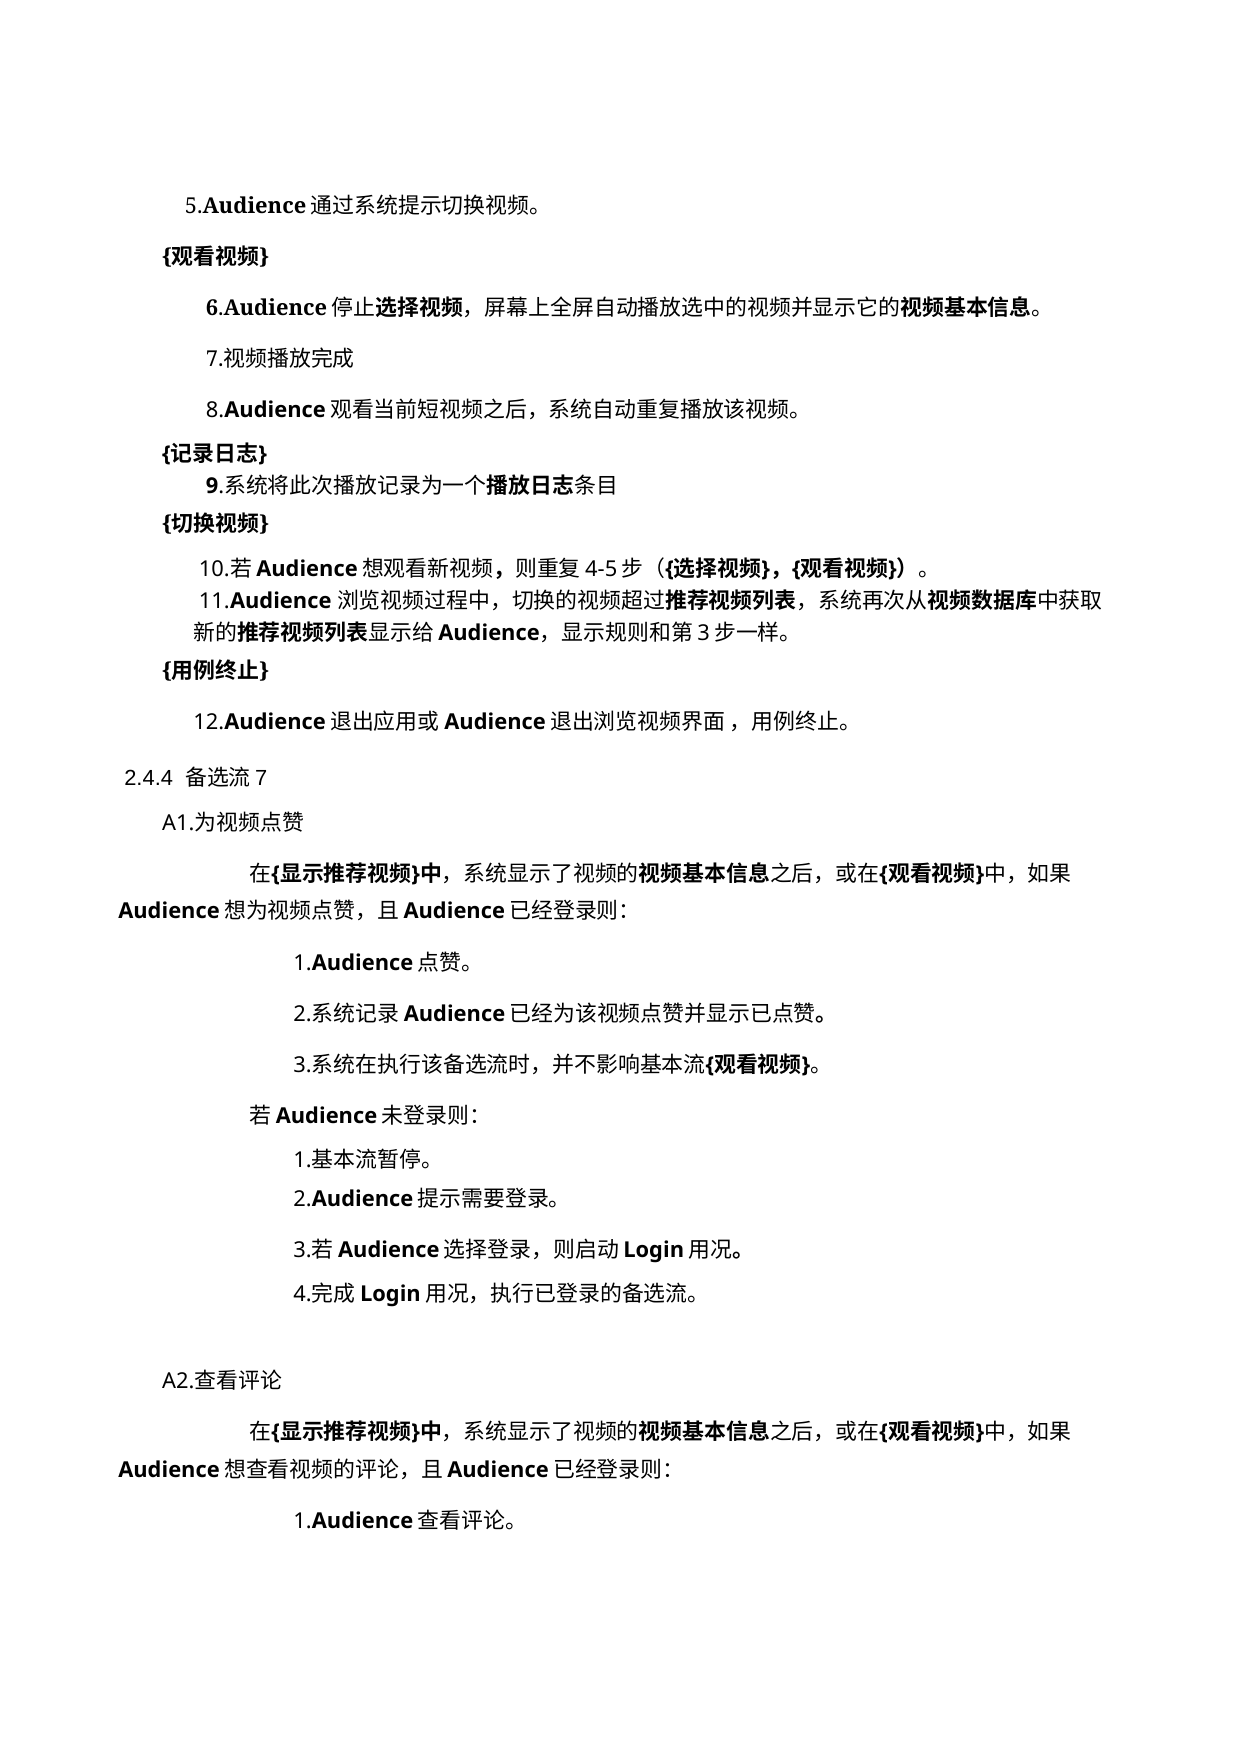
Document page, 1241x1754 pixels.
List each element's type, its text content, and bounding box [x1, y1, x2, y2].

text 2.系统记录Audience已经为该视频点赞并显示已点赞。 [118, 996, 1122, 1027]
text 3.若Audience选择登录，则启动Login用况。 [118, 1232, 1122, 1263]
text {切换视频} [118, 506, 1122, 538]
list 10.若Audience想观看新视频，则重复4-5步（{选择视频}，{观看视频}）。 [156, 551, 1122, 583]
text 5.Audience通过系统提示切换视频。 [118, 188, 1122, 219]
text 4.完成Login用况，执行已登录的备选流。 [118, 1276, 1122, 1308]
text {观看视频} [118, 239, 1122, 270]
text {用例终止} [118, 653, 1122, 684]
text 6.Audience停止选择视频，屏幕上全屏自动播放选中的视频并显示它的视频基本信息。 [118, 290, 1122, 321]
text 在{显示推荐视频}中，系统显示了视频的视频基本信息之后，或在{观看视频}中，如果 Audience想为视频点赞，且Audience已经登录则： [118, 856, 1122, 925]
text {记录日志} [118, 436, 1122, 468]
text 若Audience未登录则： [118, 1098, 1122, 1129]
list 12.Audience退出应用或 Audience退出浏览视频界面 ，用例终止。 [156, 704, 1122, 736]
text 8.Audience观看当前短视频之后，系统自动重复播放该视频。 [118, 392, 1122, 423]
text 2.Audience提示需要登录。 [118, 1181, 1122, 1212]
text 1.基本流暂停。 [118, 1142, 1122, 1174]
text 1.Audience查看评论。 [118, 1503, 1122, 1535]
text 在{显示推荐视频}中，系统显示了视频的视频基本信息之后，或在{观看视频}中，如果 Audience想查看视频的评论，且Audience已经登录则： [118, 1414, 1122, 1484]
text 1.Audience点赞。 [118, 944, 1122, 976]
text 7.视频播放完成 [118, 341, 1122, 372]
text 9.系统将此次播放记录为一个播放日志条目 [118, 468, 1122, 500]
list 11.Audience 浏览视频过程中，切换的视频超过推荐视频列表，系统再次从视频数据库中获取新的推荐视频列表显示给Audience，显示规则和第3步一样。 [156, 583, 1122, 646]
text A1.为视频点赞 [118, 804, 1122, 836]
subtitle 备选流7 [118, 760, 1122, 792]
text 3.系统在执行该备选流时，并不影响基本流{观看视频}。 [118, 1047, 1122, 1078]
text A2.查看评论 [118, 1363, 1122, 1395]
